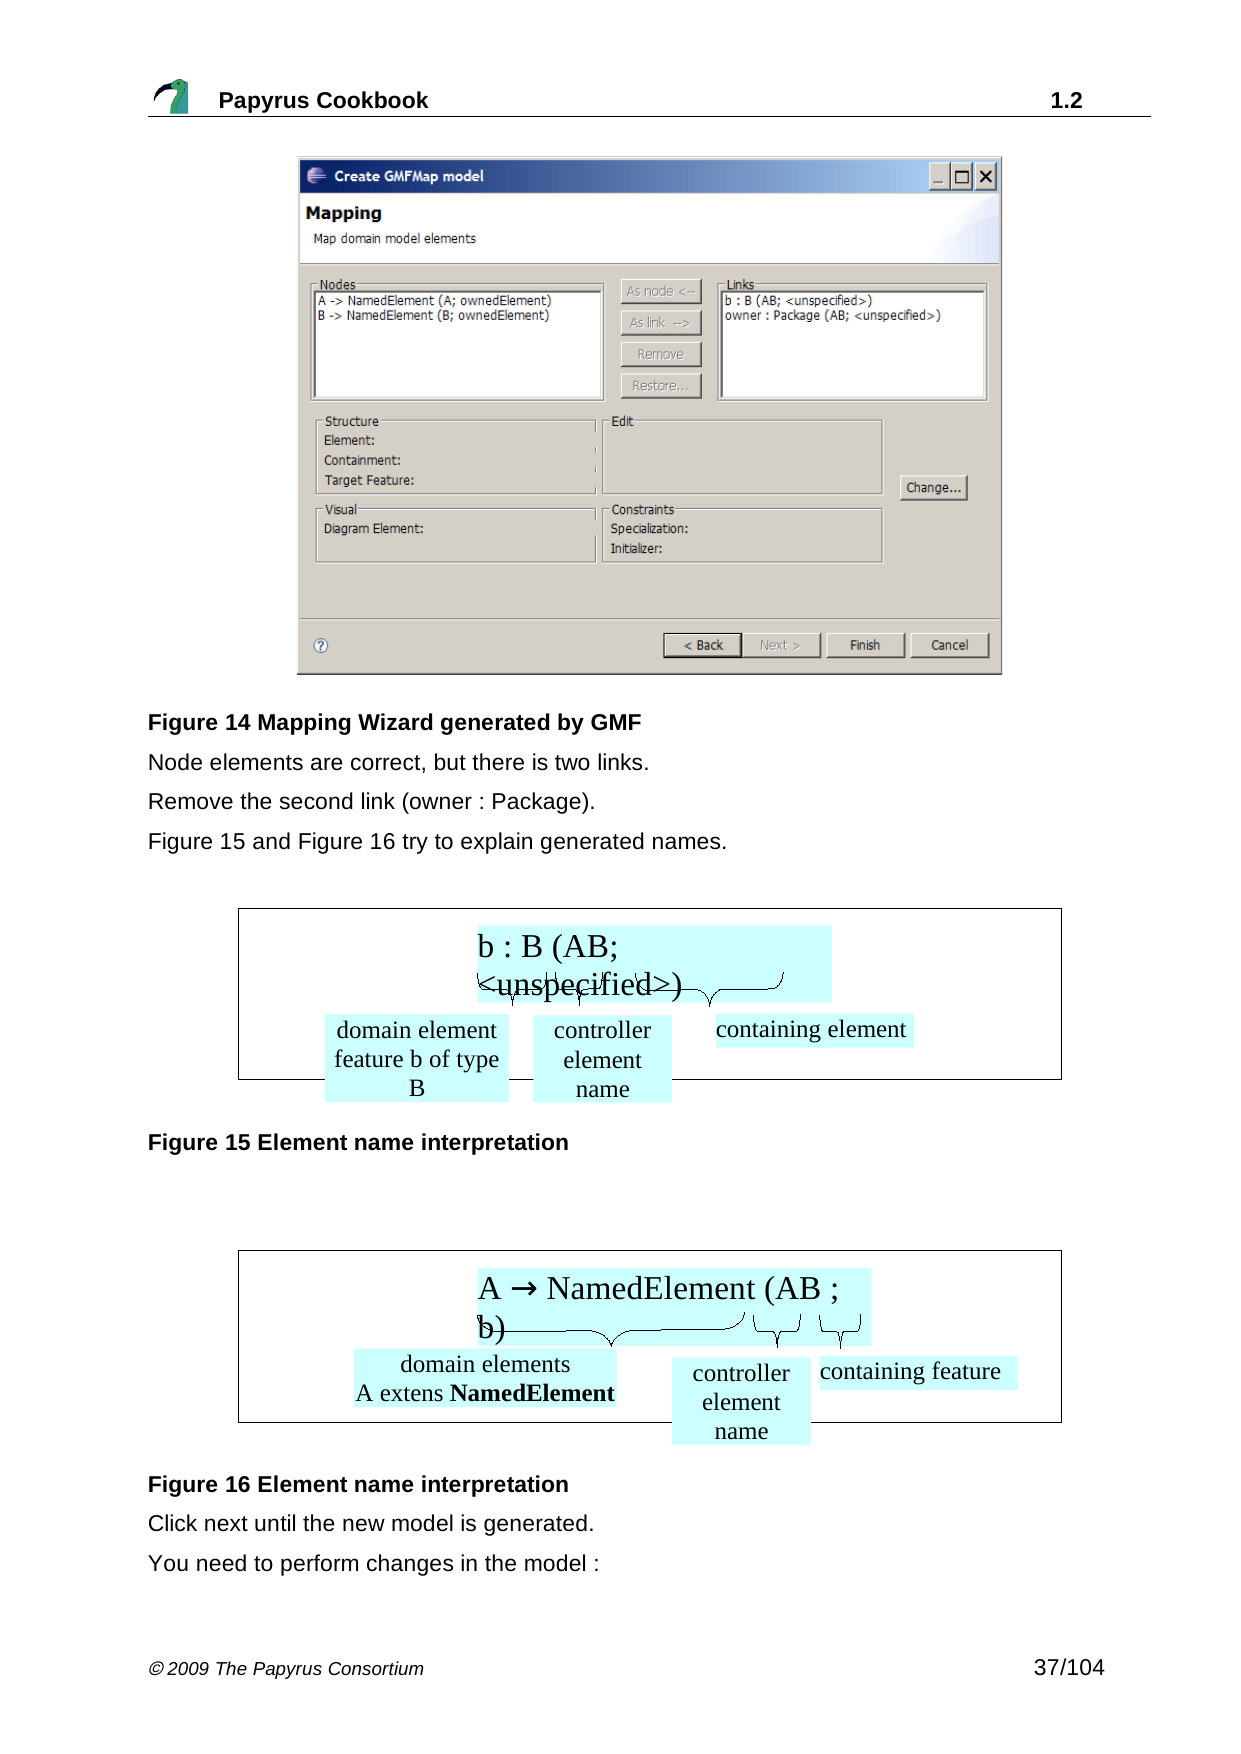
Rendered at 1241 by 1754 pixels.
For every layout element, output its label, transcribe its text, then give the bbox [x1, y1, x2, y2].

text Figure 15 and Figure 16 try to explain generated names. [148, 827, 1151, 854]
text Figure 15 Element name interpretation [148, 1128, 1151, 1155]
text Figure 14 Mapping Wizard generated by GMF [148, 708, 1151, 735]
picture [296, 156, 1003, 675]
text Remove the second link (owner : Package). [148, 787, 1151, 814]
text Click next until the new model is generated. [148, 1510, 1151, 1537]
text Figure 16 Element name interpretation [148, 1470, 1151, 1497]
picture [153, 79, 189, 114]
text You need to perform changes in the model : [148, 1549, 1151, 1576]
text Node elements are correct, but there is two links. [148, 748, 1151, 775]
